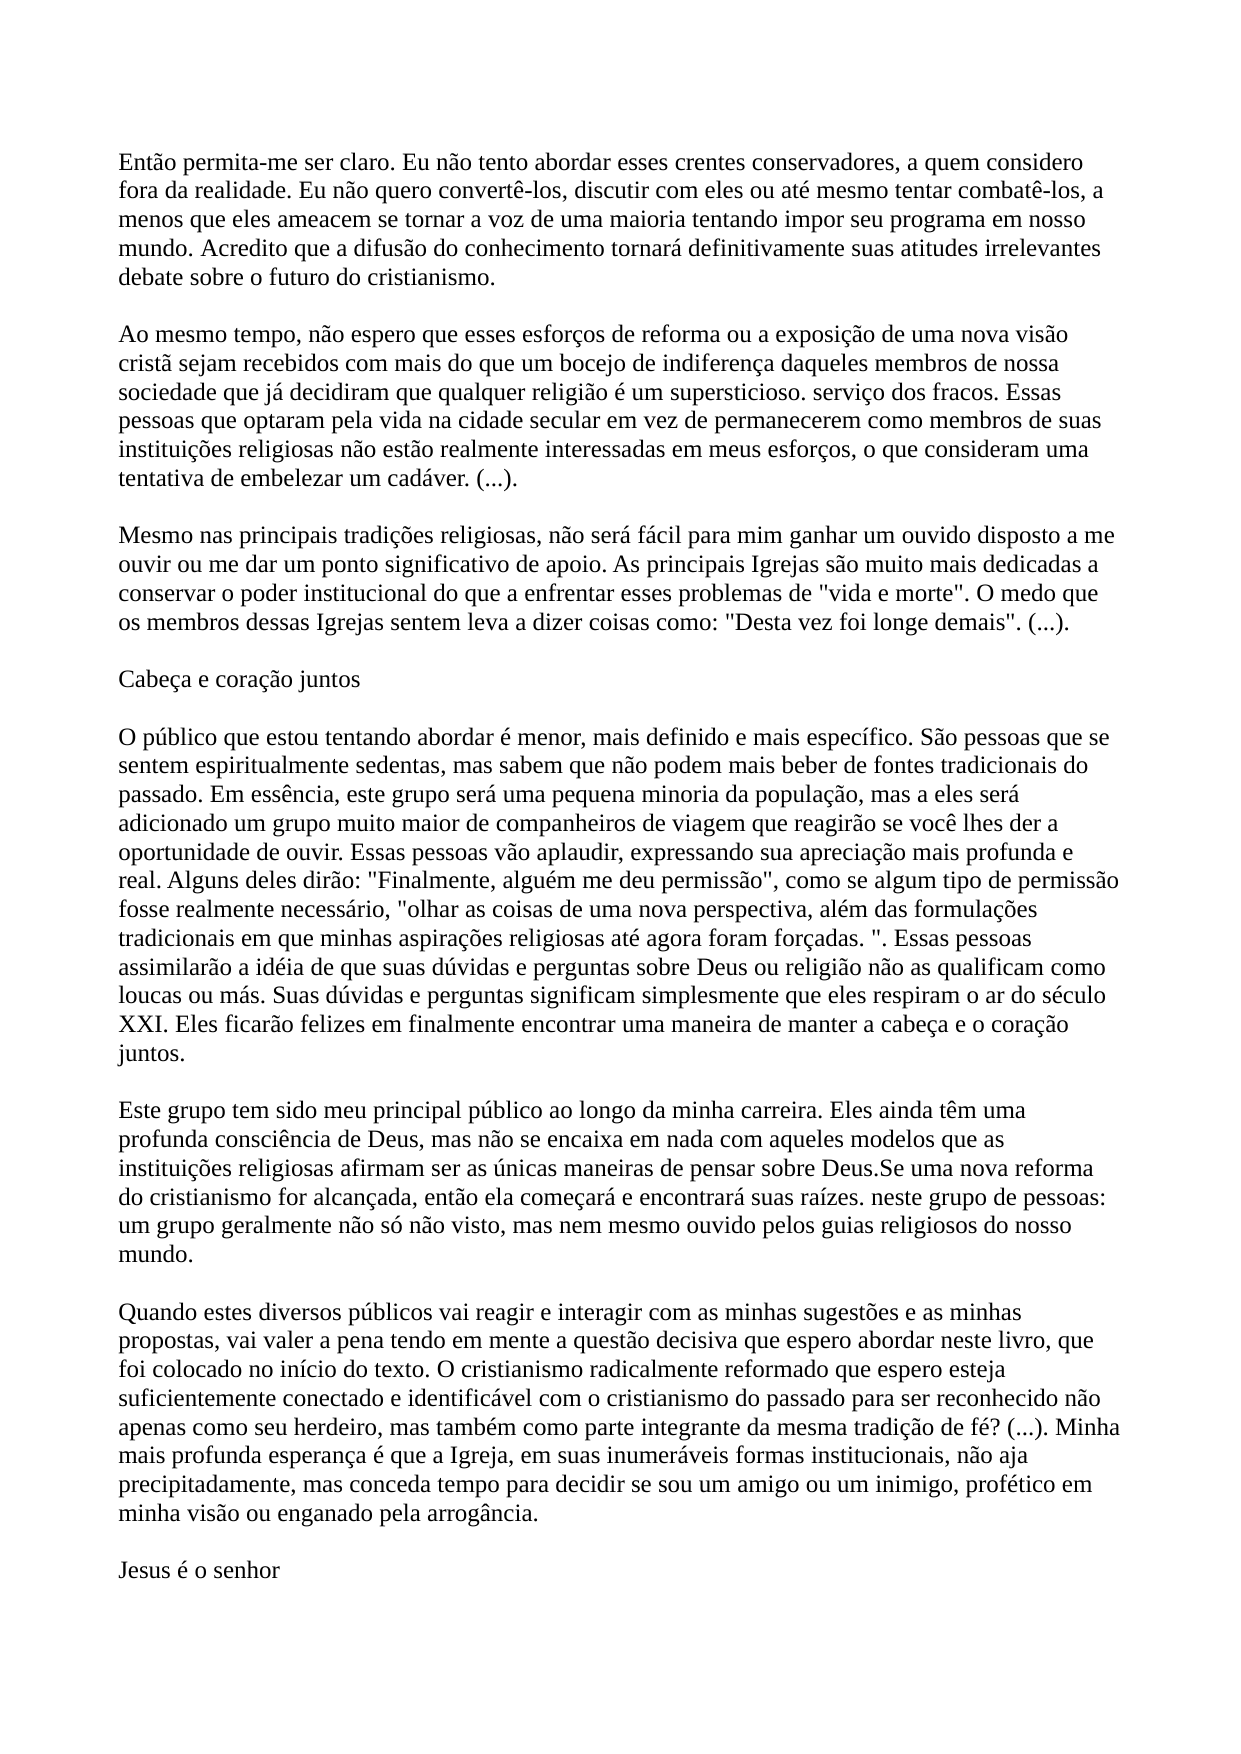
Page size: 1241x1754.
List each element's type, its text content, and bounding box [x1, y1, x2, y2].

text Jesus é o senhor [118, 1556, 1122, 1613]
text Então permita-me ser claro. Eu não tento abordar esses crentes conservadores, a quem considero fora da realidade. Eu não quero convertê-los, discutir com eles ou até mesmo tentar combatê-los, a menos que eles ameacem se tornar a voz de uma maioria tentando impor seu programa em nosso mundo. Acredito que a difusão do conhecimento tornará definitivamente suas atitudes irrelevantes debate sobre o futuro do cristianismo. Ao mesmo tempo, não espero que esses esforços de reforma ou a exposição de uma nova visão cristã sejam recebidos com mais do que um bocejo de indiferença daqueles membros de nossa sociedade que já decidiram que qualquer religião é um supersticioso. serviço dos fracos. Essas pessoas que optaram pela vida na cidade secular em vez de permanecerem como membros de suas instituições religiosas não estão realmente interessadas em meus esforços, o que consideram uma tentativa de embelezar um cadáver. (...). Mesmo nas principais tradições religiosas, não será fácil para mim ganhar um ouvido disposto a me ouvir ou me dar um ponto significativo de apoio. As principais Igrejas são muito mais dedicadas a conservar o poder institucional do que a enfrentar esses problemas de "vida e morte". O medo que os membros dessas Igrejas sentem leva a dizer coisas como: "Desta vez foi longe demais". (...). Cabeça e coração juntos O público que estou tentando abordar é menor, mais definido e mais específico. São pessoas que se sentem espiritualmente sedentas, mas sabem que não podem mais beber de fontes tradicionais do passado. Em essência, este grupo será uma pequena minoria da população, mas a eles será adicionado um grupo muito maior de companheiros de viagem que reagirão se você lhes der a oportunidade de ouvir. Essas pessoas vão aplaudir, expressando sua apreciação mais profunda e real. Alguns deles dirão: "Finalmente, alguém me deu permissão", como se algum tipo de permissão fosse realmente necessário, "olhar as coisas de uma nova perspectiva, além das formulações tradicionais em que minhas aspirações religiosas até agora foram forçadas. ". Essas pessoas assimilarão a idéia de que suas dúvidas e perguntas sobre Deus ou religião não as qualificam como loucas ou más. Suas dúvidas e perguntas significam simplesmente que eles respiram o ar do século XXI. Eles ficarão felizes em finalmente encontrar uma maneira de manter a cabeça e o coração juntos. Este grupo tem sido meu principal público ao longo da minha carreira. Eles ainda têm uma profunda consciência de Deus, mas não se encaixa em nada com aqueles modelos que as instituições religiosas afirmam ser as únicas maneiras de pensar sobre Deus.Se uma nova reforma do cristianismo for alcançada, então ela começará e encontrará suas raízes. neste grupo de pessoas: um grupo geralmente não só não visto, mas nem mesmo ouvido pelos guias religiosos do nosso mundo. Quando estes diversos públicos vai reagir e interagir com as minhas sugestões e as minhas propostas, vai valer a pena tendo em mente a questão decisiva que espero abordar neste livro, que foi colocado no início do texto. O cristianismo radicalmente reformado que espero esteja suficientemente conectado e identificável com o cristianismo do passado para ser reconhecido não apenas como seu herdeiro, mas também como parte integrante da mesma tradição de fé? (...). Minha mais profunda esperança é que a Igreja, em suas inumeráveis ​​formas institucionais, não aja precipitadamente, mas conceda tempo para decidir se sou um amigo ou um inimigo, profético em minha visão ou enganado pela arrogância. [118, 118, 1122, 1527]
